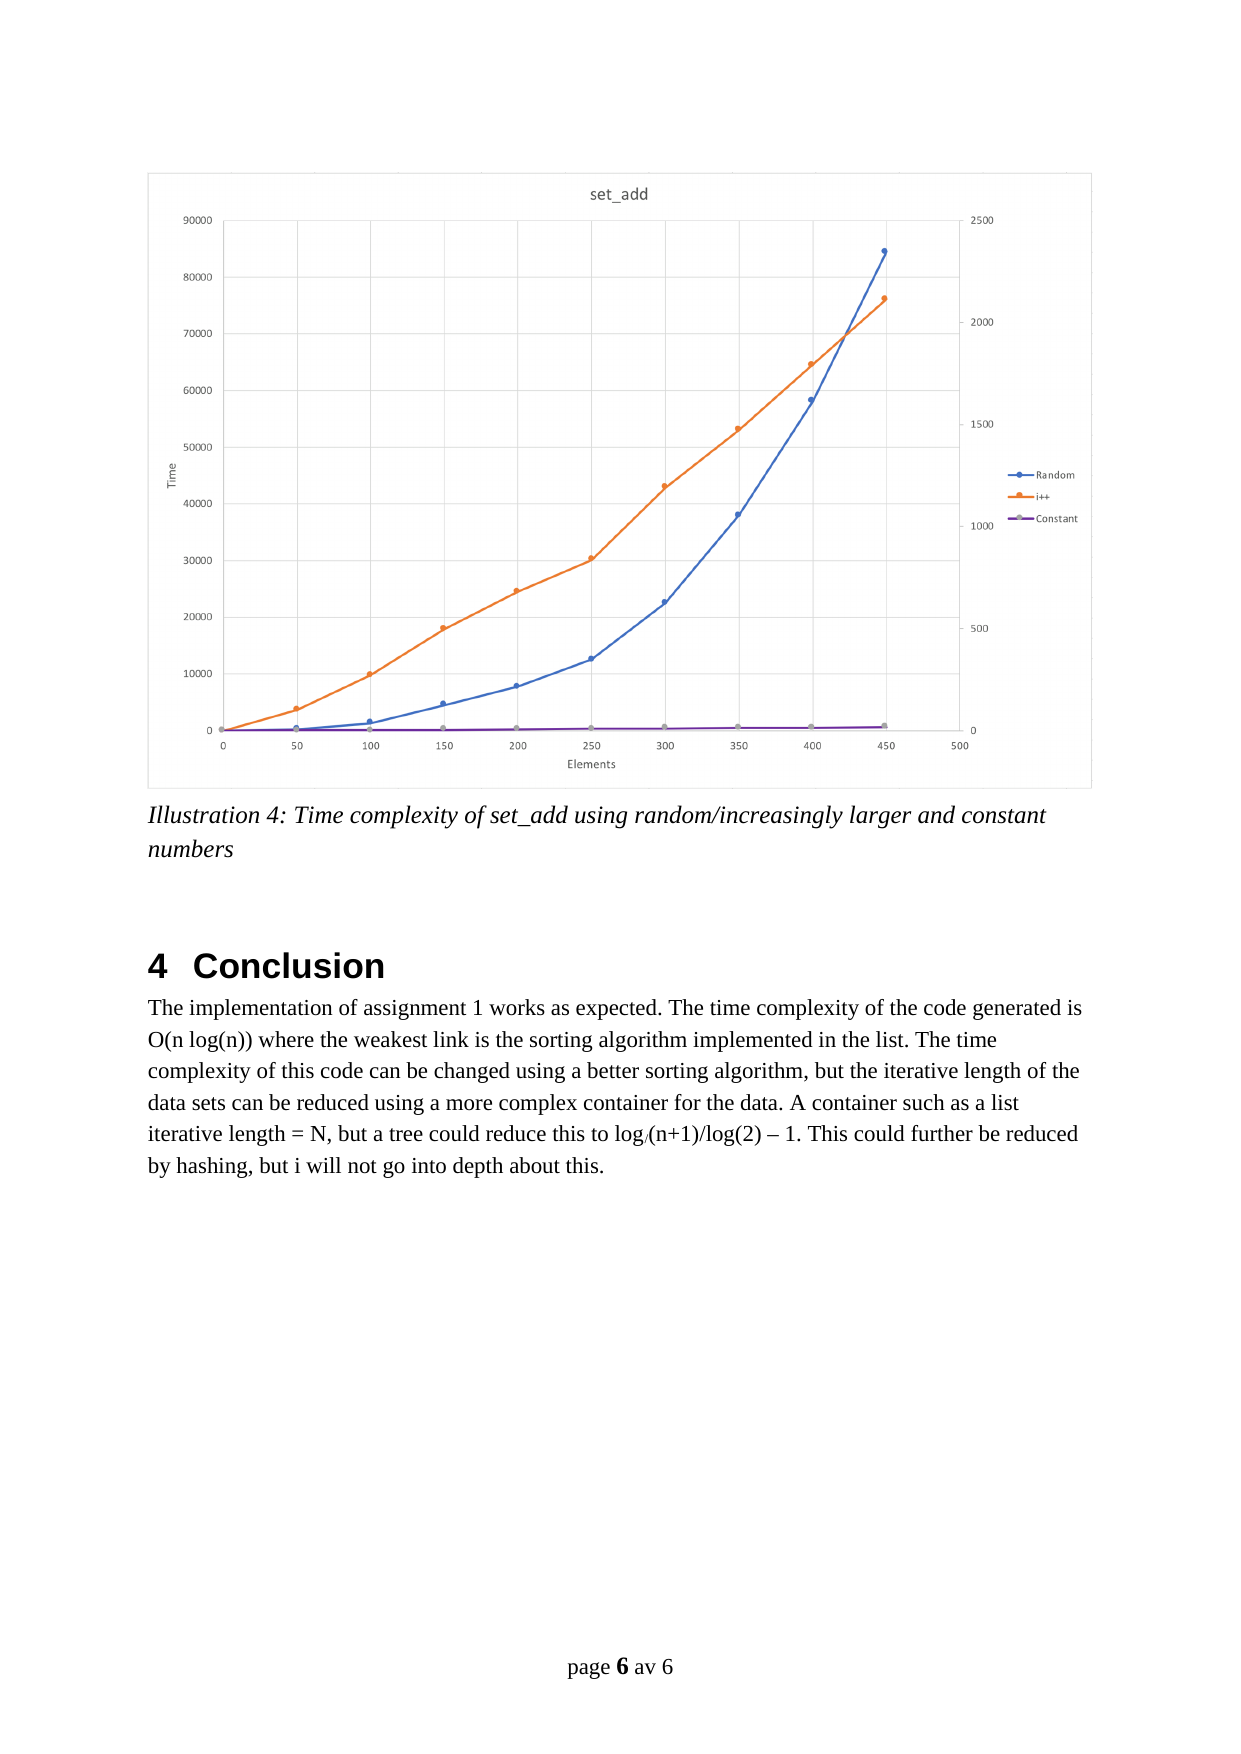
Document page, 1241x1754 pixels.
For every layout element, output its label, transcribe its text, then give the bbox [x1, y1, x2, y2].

text Illustration 4: Time complexity of set_add using random/increasingly larger and constant numbers [148, 789, 1092, 863]
text The implementation of assignment 1 works as expected. The time complexity of the code generated is O(n log(n)) where the weakest link is the sorting algorithm implemented in the list. The time complexity of this code can be changed using a better sorting algorithm, but the iterative length of the data sets can be reduced using a more complex container for the data. A container such as a list iterative length = N, but a tree could reduce this to log/(n+1)/log(2) – 1. This could further be reduced by hashing, but i will not go into depth about this. [148, 994, 1092, 1178]
subtitle Conclusion [148, 945, 1092, 986]
picture [147, 172, 1093, 789]
